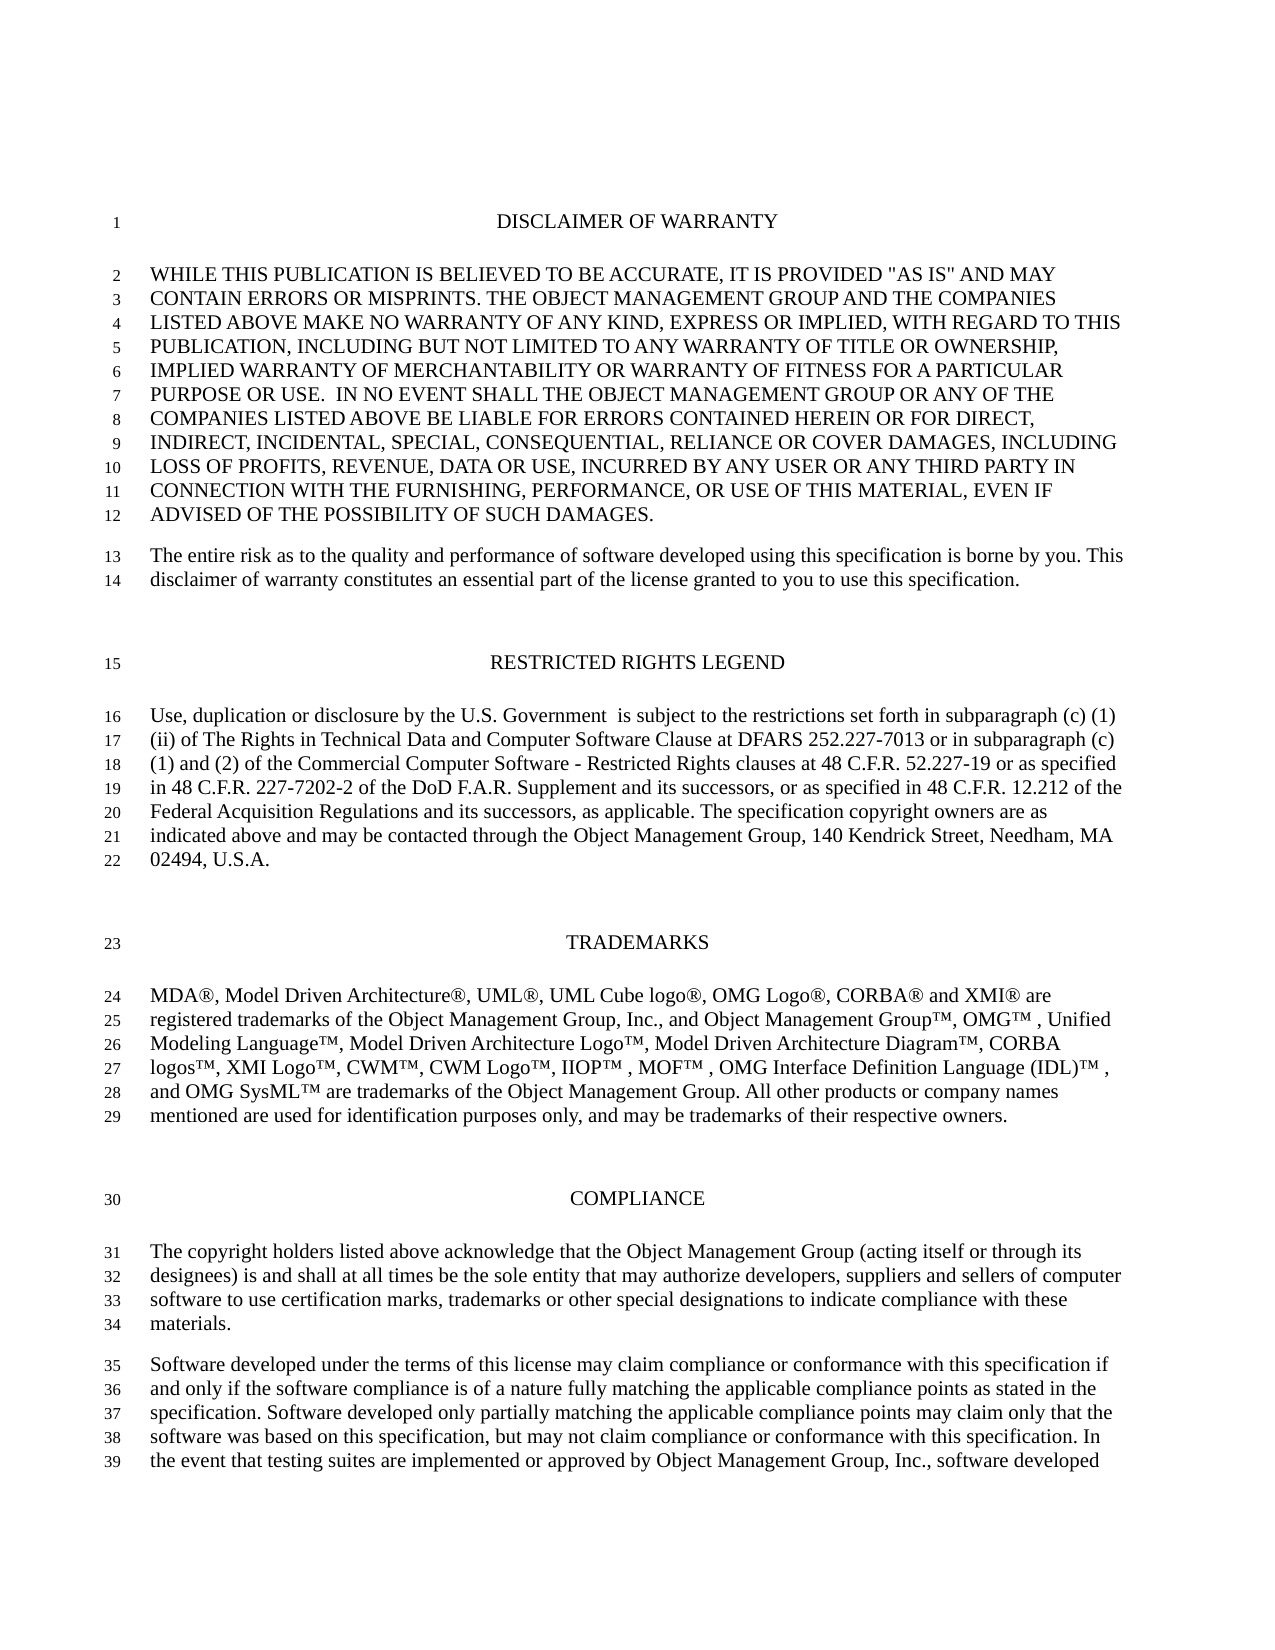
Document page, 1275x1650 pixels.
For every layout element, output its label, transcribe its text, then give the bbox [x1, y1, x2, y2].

text The entire risk as to the quality and performance of software developed using this specification is borne by you. This disclaimer of warranty constitutes an essential part of the license granted to you to use this specification. [150, 543, 1125, 591]
text RESTRICTED RIGHTS LEGEND [150, 650, 1125, 674]
text Software developed under the terms of this license may claim compliance or conformance with this specification if and only if the software compliance is of a nature fully matching the applicable compliance points as stated in the specification. Software developed only partially matching the applicable compliance points may claim only that the software was based on this specification, but may not claim compliance or conformance with this specification. In the event that testing suites are implemented or approved by Object Management Group, Inc., software developed [150, 1351, 1125, 1472]
text The copyright holders listed above acknowledge that the Object Management Group (acting itself or through its designees) is and shall at all times be the sole entity that may authorize developers, suppliers and sellers of computer software to use certification marks, trademarks or other special designations to indicate compliance with these materials. [150, 1238, 1125, 1335]
text Use, duplication or disclosure by the U.S. Government is subject to the restrictions set forth in subparagraph (c) (1) (ii) of The Rights in Technical Data and Computer Software Clause at DFARS 252.227-7013 or in subparagraph (c)(1) and (2) of the Commercial Computer Software - Restricted Rights clauses at 48 C.F.R. 52.227-19 or as specified in 48 C.F.R. 227-7202-2 of the DoD F.A.R. Supplement and its successors, or as specified in 48 C.F.R. 12.212 of the Federal Acquisition Regulations and its successors, as applicable. The specification copyright owners are as indicated above and may be contacted through the Object Management Group, 140 Kendrick Street, Needham, MA 02494, U.S.A. [150, 703, 1125, 871]
text MDA®, Model Driven Architecture®, UML®, UML Cube logo®, OMG Logo®, CORBA® and XMI® are registered trademarks of the Object Management Group, Inc., and Object Management Group™, OMG™ , Unified Modeling Language™, Model Driven Architecture Logo™, Model Driven Architecture Diagram™, CORBA logos™, XMI Logo™, CWM™, CWM Logo™, IIOP™ , MOF™ , OMG Interface Definition Language (IDL)™ , and OMG SysML™ are trademarks of the Object Management Group. All other products or company names mentioned are used for identification purposes only, and may be trademarks of their respective owners. [150, 983, 1125, 1127]
text WHILE THIS PUBLICATION IS BELIEVED TO BE ACCURATE, IT IS PROVIDED "AS IS" AND MAY CONTAIN ERRORS OR MISPRINTS. THE OBJECT MANAGEMENT GROUP AND THE COMPANIES LISTED ABOVE MAKE NO WARRANTY OF ANY KIND, EXPRESS OR IMPLIED, WITH REGARD TO THIS PUBLICATION, INCLUDING BUT NOT LIMITED TO ANY WARRANTY OF TITLE OR OWNERSHIP, IMPLIED WARRANTY OF MERCHANTABILITY OR WARRANTY OF FITNESS FOR A PARTICULAR PURPOSE OR USE. IN NO EVENT SHALL THE OBJECT MANAGEMENT GROUP OR ANY OF THE COMPANIES LISTED ABOVE BE LIABLE FOR ERRORS CONTAINED HEREIN OR FOR DIRECT, INDIRECT, INCIDENTAL, SPECIAL, CONSEQUENTIAL, RELIANCE OR COVER DAMAGES, INCLUDING LOSS OF PROFITS, REVENUE, DATA OR USE, INCURRED BY ANY USER OR ANY THIRD PARTY IN CONNECTION WITH THE FURNISHING, PERFORMANCE, OR USE OF THIS MATERIAL, EVEN IF ADVISED OF THE POSSIBILITY OF SUCH DAMAGES. [150, 262, 1125, 526]
text COMPLIANCE [150, 1186, 1125, 1210]
text TRADEMARKS [150, 930, 1125, 954]
text DISCLAIMER OF WARRANTY [150, 209, 1125, 233]
